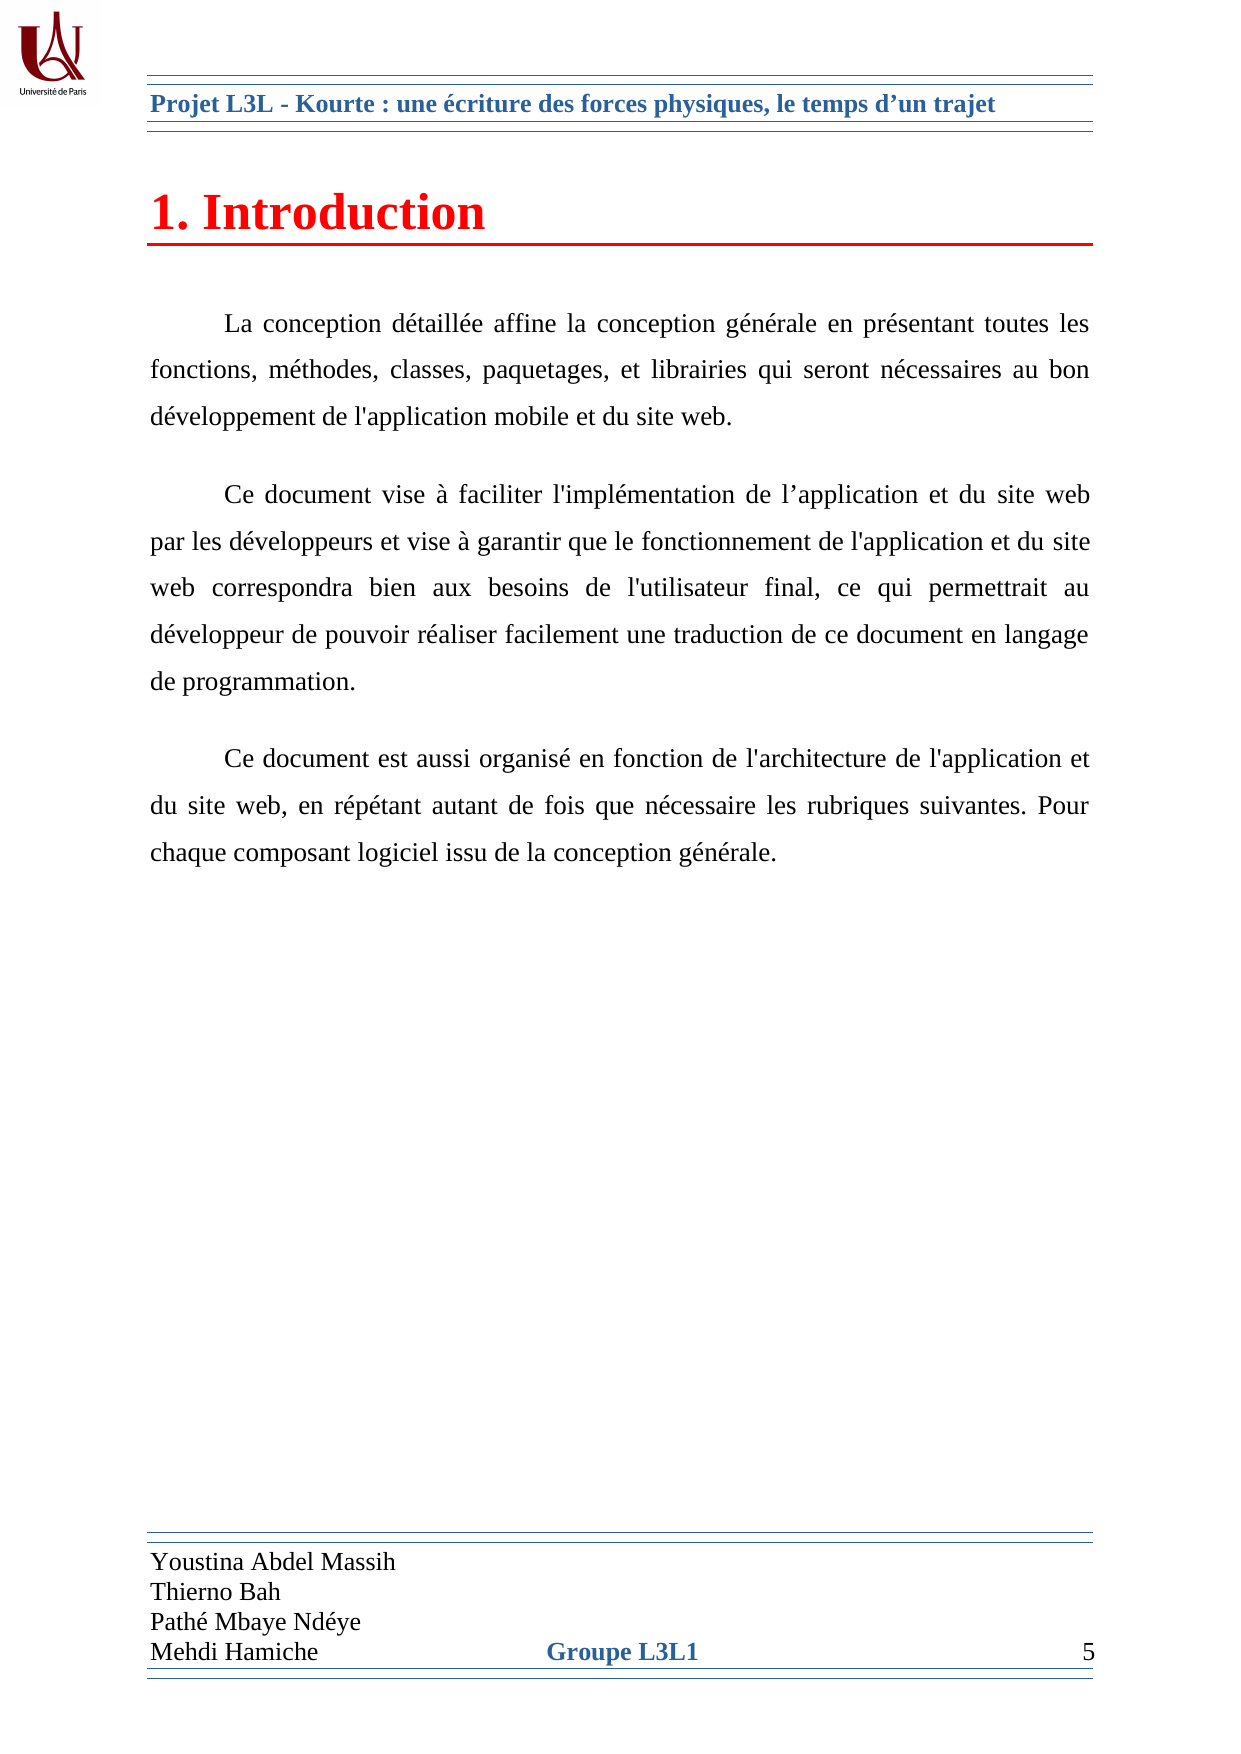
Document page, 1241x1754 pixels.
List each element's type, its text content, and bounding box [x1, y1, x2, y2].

text Ce document est aussi organisé en fonction de l'architecture de l'application et du site web, en répétant autant de fois que nécessaire les rubriques suivantes. Pour chaque composant logiciel issu de la conception générale. [150, 743, 1090, 867]
picture [0, 0, 101, 107]
text Ce document vise à faciliter l'implémentation de l’application et du site web par les développeurs et vise à garantir que le fonctionnement de l'application et du site web correspondra bien aux besoins de l'utilisateur final, ce qui permettrait au développeur de pouvoir réaliser facilement une traduction de ce document en langage de programmation. [150, 478, 1090, 696]
text La conception détaillée affine la conception générale en présentant toutes les fonctions, méthodes, classes, paquetages, et librairies qui seront nécessaires au bon développement de l'application mobile et du site web. [150, 307, 1090, 431]
subtitle 1. Introduction [147, 178, 1093, 243]
